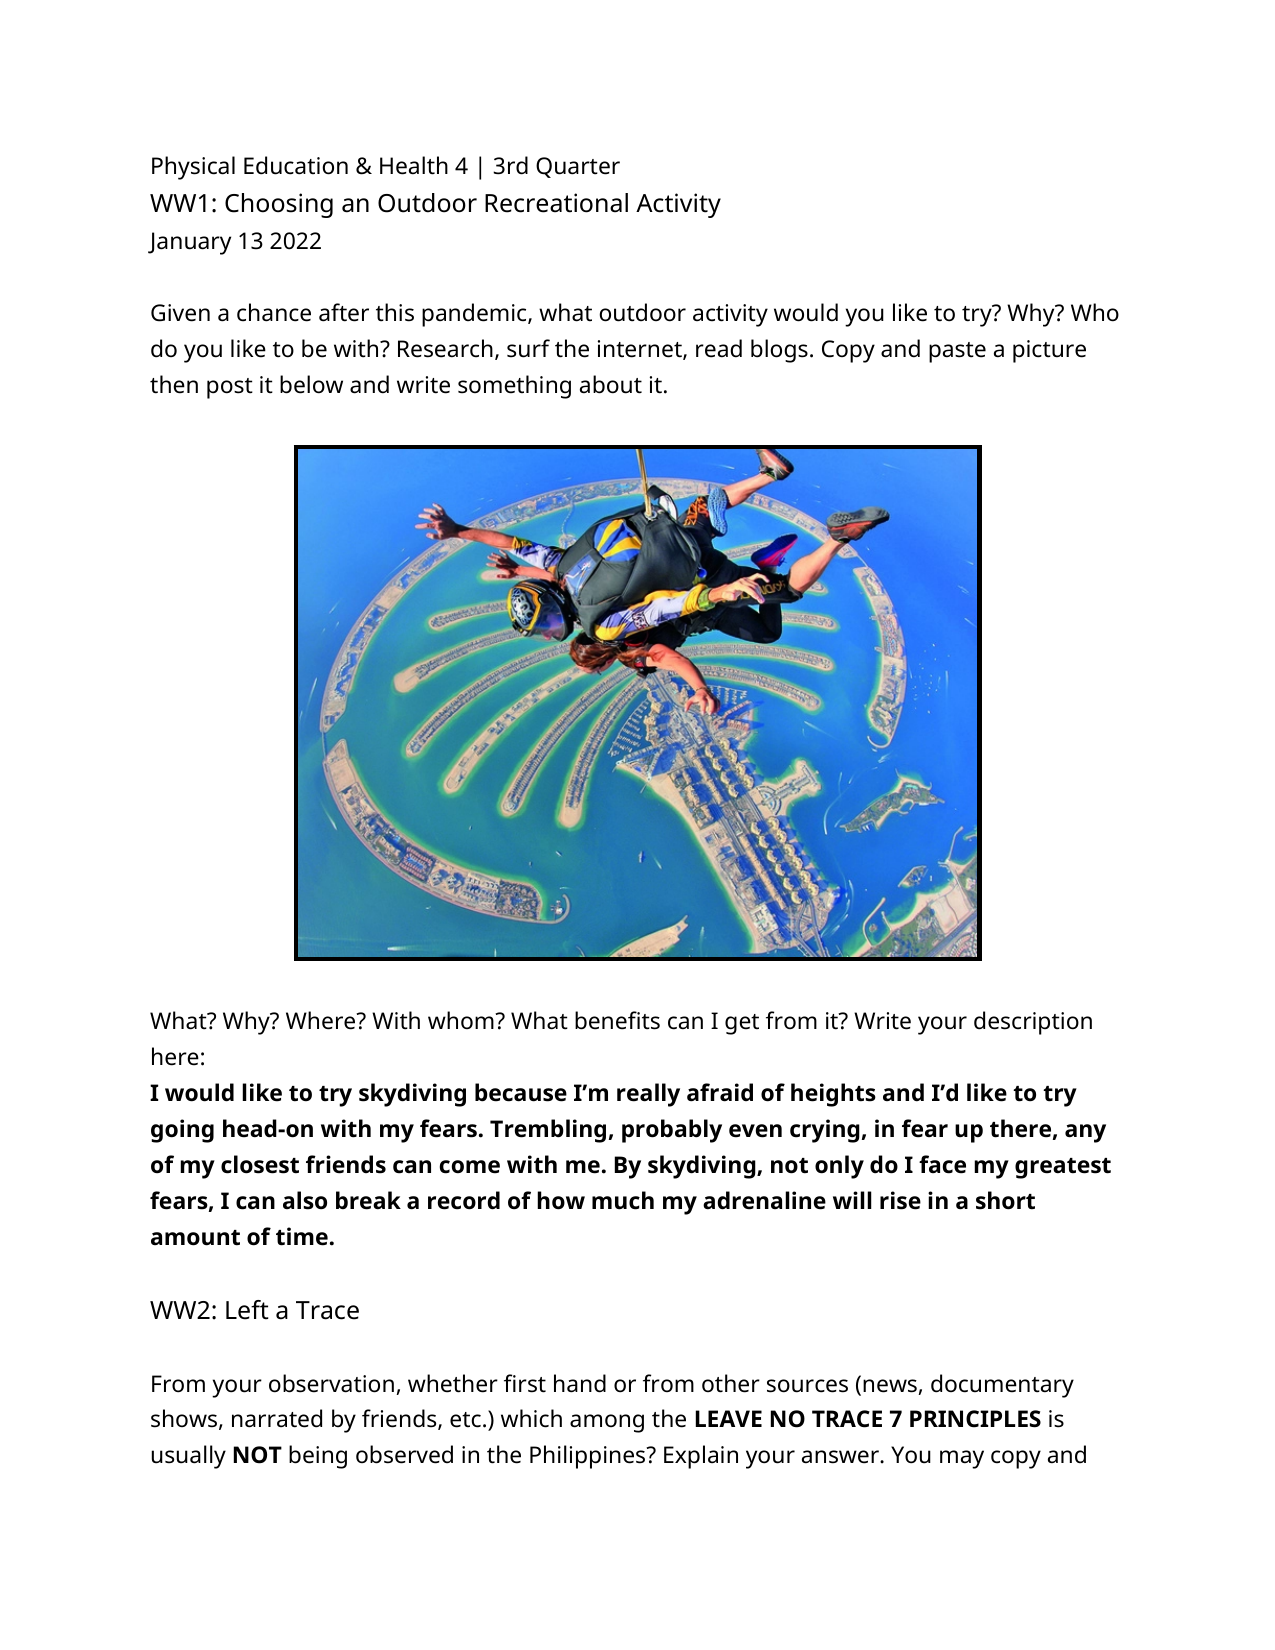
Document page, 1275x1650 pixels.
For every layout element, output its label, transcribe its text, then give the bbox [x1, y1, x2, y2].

text WW1: Choosing an Outdoor Recreational Activity [150, 186, 1125, 220]
text I would like to try skydiving because I’m really afraid of heights and I’d like to try going head-on with my fears. Trembling, probably even crying, in fear up there, any of my closest friends can come with me. By skydiving, not only do I face my greatest fears, I can also break a record of how much my adrenaline will rise in a short amount of time. [150, 1077, 1125, 1252]
picture [298, 449, 977, 957]
text Given a chance after this pandemic, what outdoor activity would you like to try? Why? Who do you like to be with? Research, surf the internet, read blogs. Copy and paste a picture then post it below and write something about it. [150, 297, 1125, 400]
text Physical Education & Health 4 | 3rd Quarter [150, 150, 1125, 181]
text WW2: Left a Trace [150, 1292, 1125, 1326]
text What? Why? Where? With whom? What benefits can I get from it? Write your description here: [150, 1005, 1125, 1072]
text From your observation, whether first hand or from other sources (news, documentary shows, narrated by friends, etc.) which among the LEAVE NO TRACE 7 PRINCIPLES is usually NOT being observed in the Philippines? Explain your answer. You may copy and [150, 1367, 1125, 1471]
text January 13 2022 [150, 225, 1125, 256]
